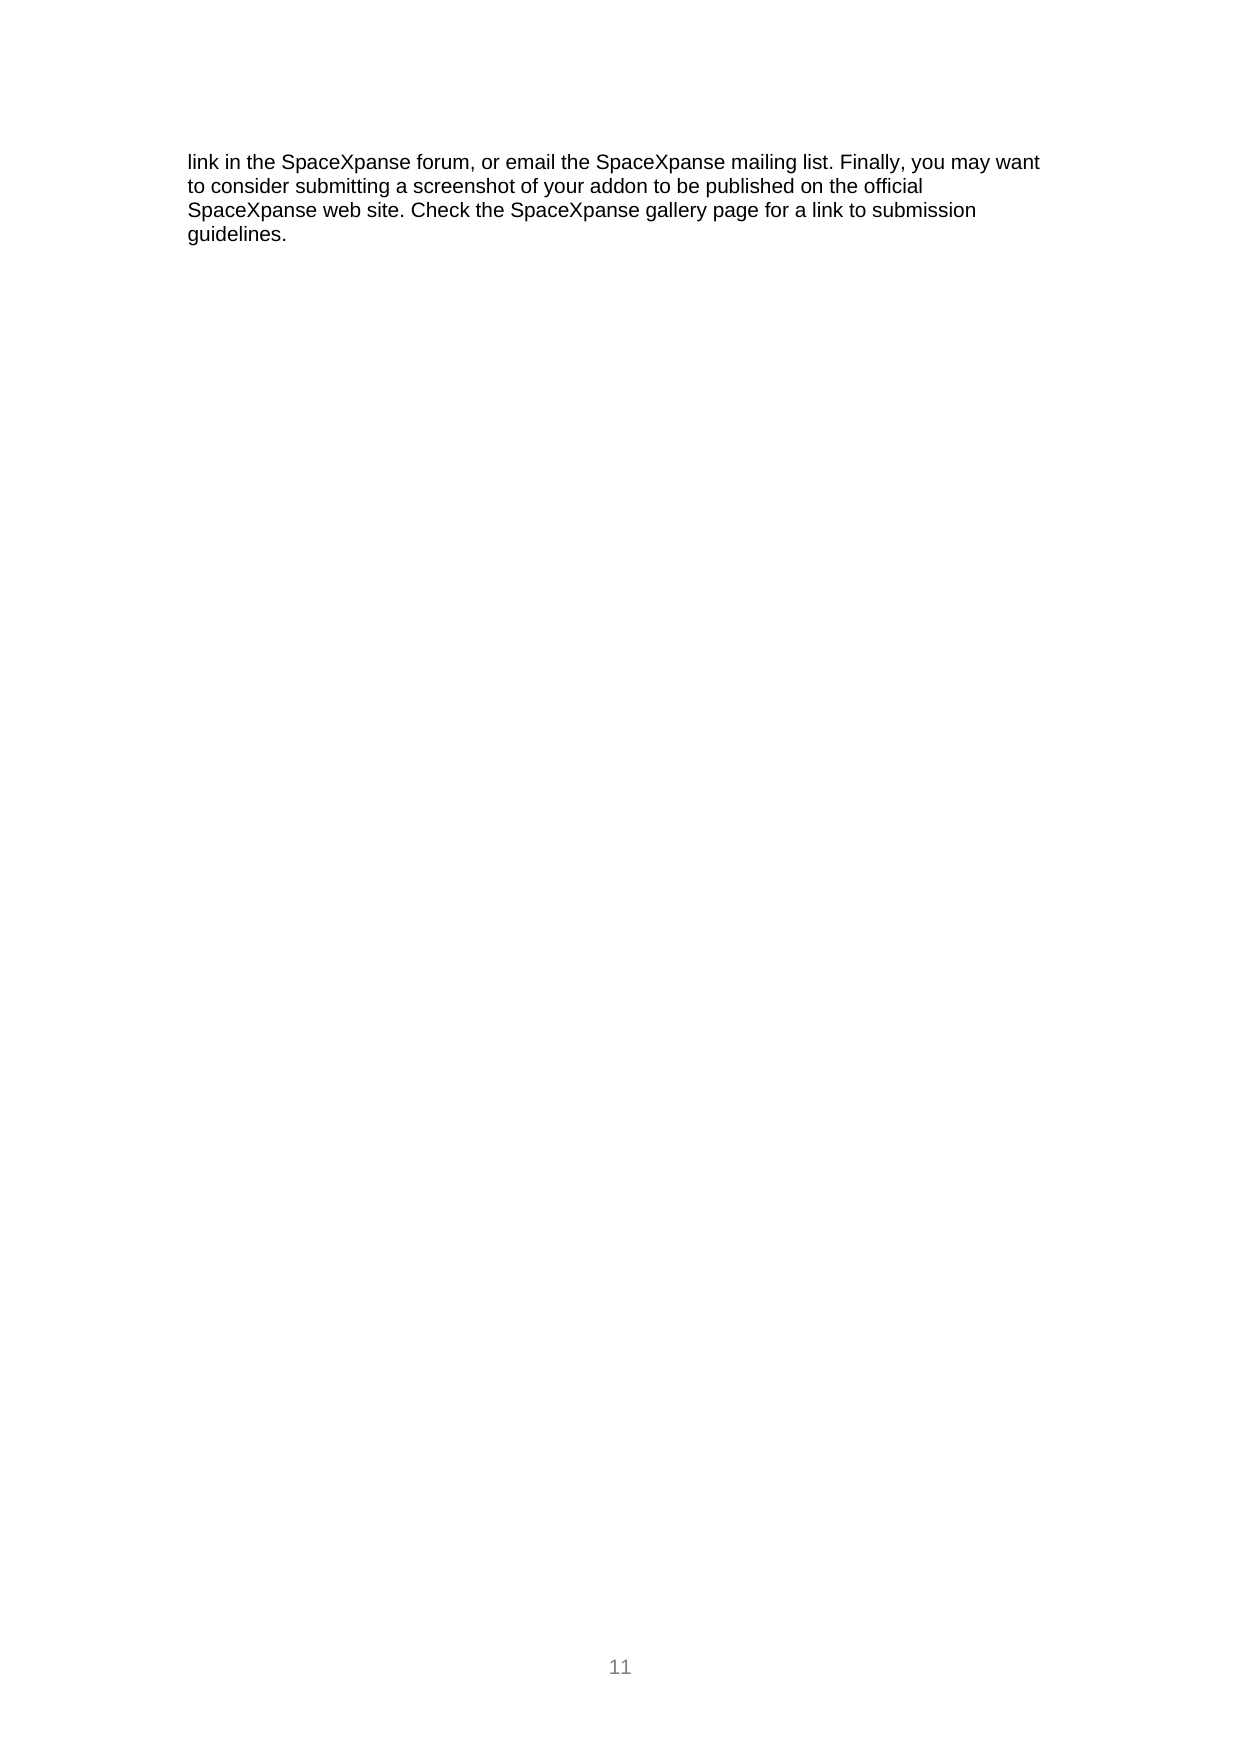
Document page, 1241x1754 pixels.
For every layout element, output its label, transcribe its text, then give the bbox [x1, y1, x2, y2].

text link in the SpaceXpanse forum, or email the SpaceXpanse mailing list. Finally, you may want to consider submitting a screenshot of your addon to be published on the official SpaceXpanse web site. Check the SpaceXpanse gallery page for a link to submission guidelines. [187, 150, 1053, 246]
